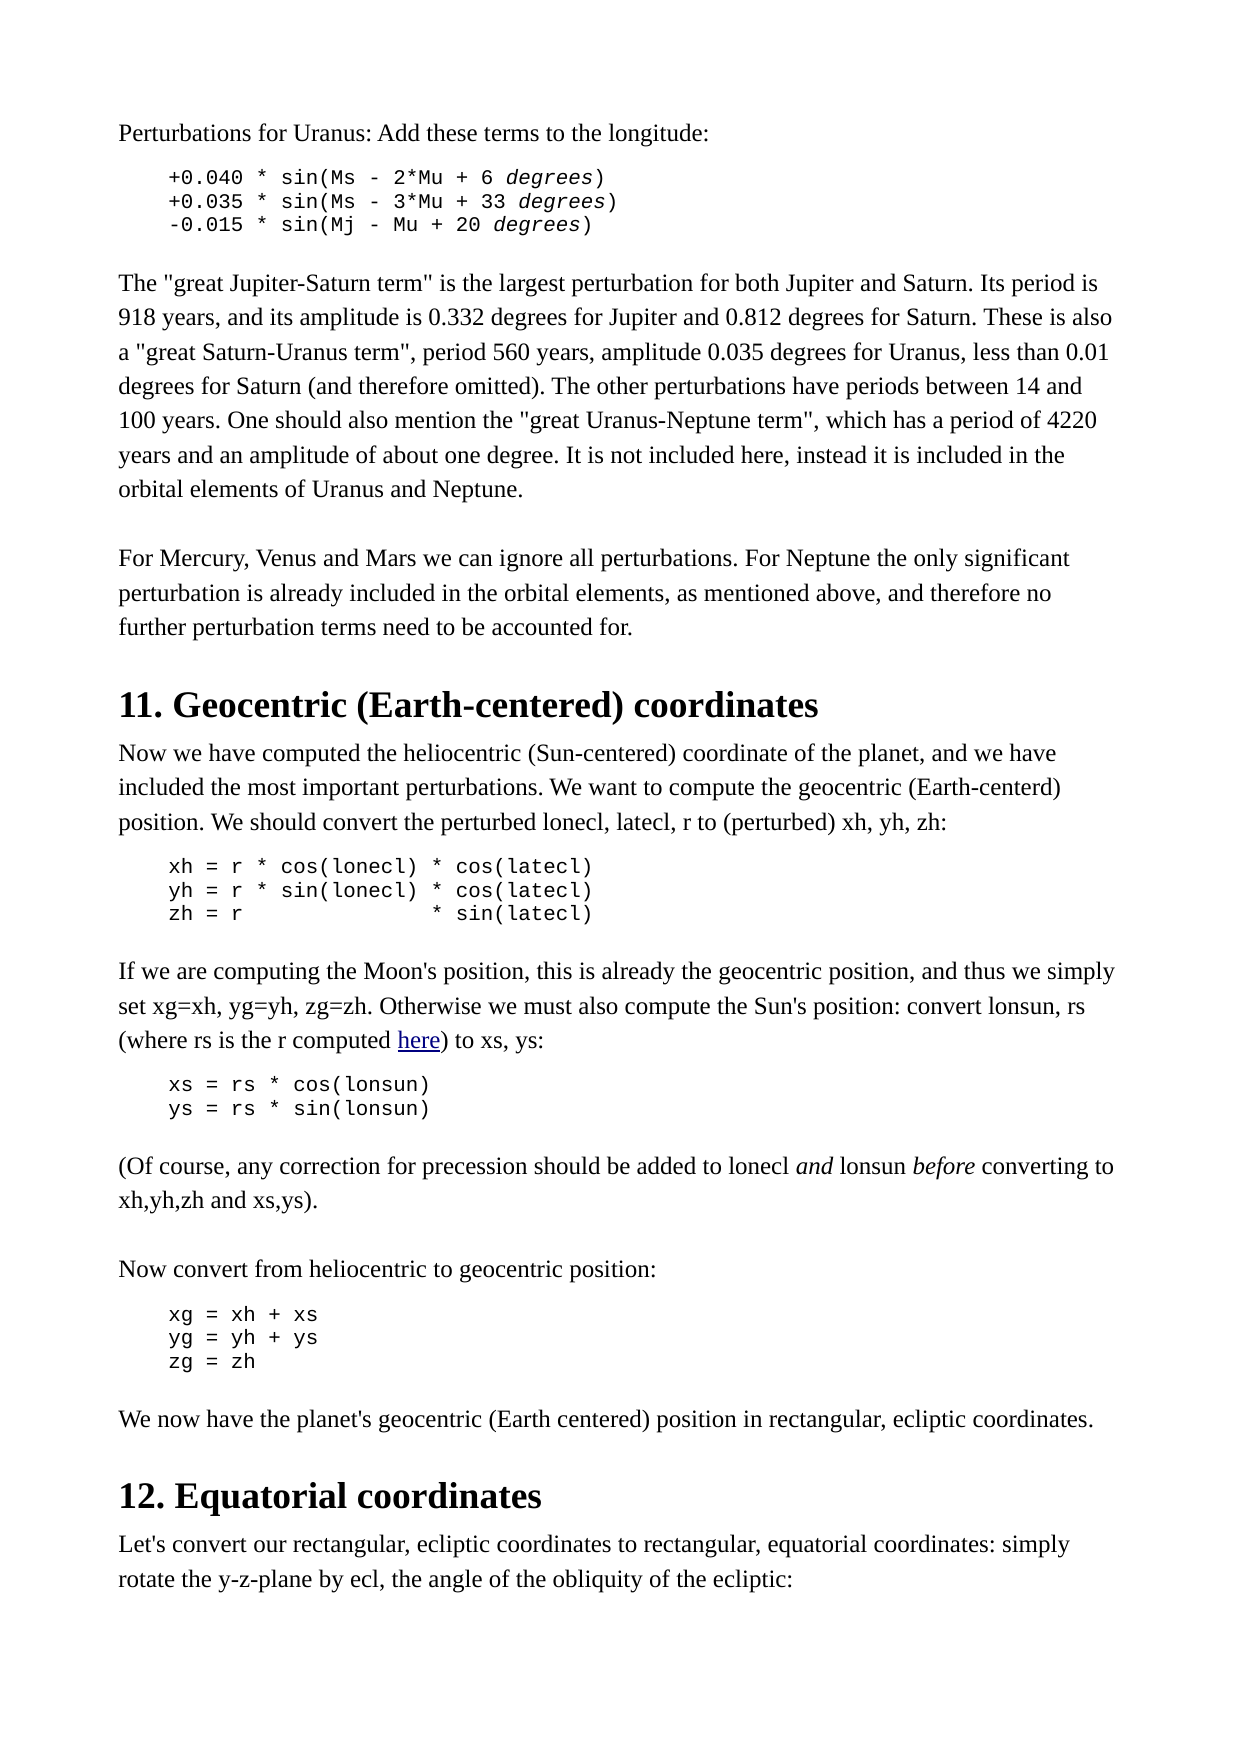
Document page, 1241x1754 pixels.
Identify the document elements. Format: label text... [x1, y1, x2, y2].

text If we are computing the Moon's position, this is already the geocentric position, and thus we simply set xg=xh, yg=yh, zg=zh. Otherwise we must also compute the Sun's position: convert lonsun, rs (where rs is the r computed here) to xs, ys: [118, 956, 1122, 1054]
text +0.040 * sin(Ms - 2*Mu + 6 degrees) [118, 167, 1122, 191]
text xh = r * cos(lonecl) * cos(latecl) [118, 856, 1122, 879]
text (Of course, any correction for precession should be added to lonecl and lonsun before converting to xh,yh,zh and xs,ys). Now convert from heliocentric to geocentric position: [118, 1151, 1122, 1283]
text Now we have computed the heliocentric (Sun-centered) coordinate of the planet, and we have included the most important perturbations. We want to compute the geocentric (Earth-centerd) position. We should convert the perturbed lonecl, latecl, r to (perturbed) xh, yh, zh: [118, 738, 1122, 836]
text We now have the planet's geocentric (Earth centered) position in rectangular, ecliptic coordinates. [118, 1404, 1122, 1433]
text zh = r * sin(latecl) [118, 903, 1122, 927]
subtitle 12. Equatorial coordinates [118, 1474, 1122, 1517]
text xg = xh + xs [118, 1304, 1122, 1327]
text Perturbations for Uranus: Add these terms to the longitude: [118, 118, 1122, 147]
text The "great Jupiter-Saturn term" is the largest perturbation for both Jupiter and Saturn. Its period is 918 years, and its amplitude is 0.332 degrees for Jupiter and 0.812 degrees for Saturn. These is also a "great Saturn-Uranus term", period 560 years, amplitude 0.035 degrees for Uranus, less than 0.01 degrees for Saturn (and therefore omitted). The other perturbations have periods between 14 and 100 years. One should also mention the "great Uranus-Neptune term", which has a period of 4220 years and an amplitude of about one degree. It is not included here, instead it is included in the orbital elements of Uranus and Neptune. For Mercury, Venus and Mars we can ignore all perturbations. For Neptune the only significant perturbation is already included in the orbital elements, as mentioned above, and therefore no further perturbation terms need to be accounted for. [118, 268, 1122, 641]
text yg = yh + ys [118, 1327, 1122, 1351]
text zg = zh [118, 1351, 1122, 1374]
subtitle 11. Geocentric (Earth-centered) coordinates [118, 682, 1122, 725]
text Let's convert our rectangular, ecliptic coordinates to rectangular, equatorial coordinates: simply rotate the y-z-plane by ecl, the angle of the obliquity of the ecliptic: [118, 1529, 1122, 1593]
text yh = r * sin(lonecl) * cos(latecl) [118, 879, 1122, 903]
text +0.035 * sin(Ms - 3*Mu + 33 degrees) [118, 191, 1122, 214]
text ys = rs * sin(lonsun) [118, 1098, 1122, 1122]
text -0.015 * sin(Mj - Mu + 20 degrees) [118, 214, 1122, 238]
text xs = rs * cos(lonsun) [118, 1074, 1122, 1098]
